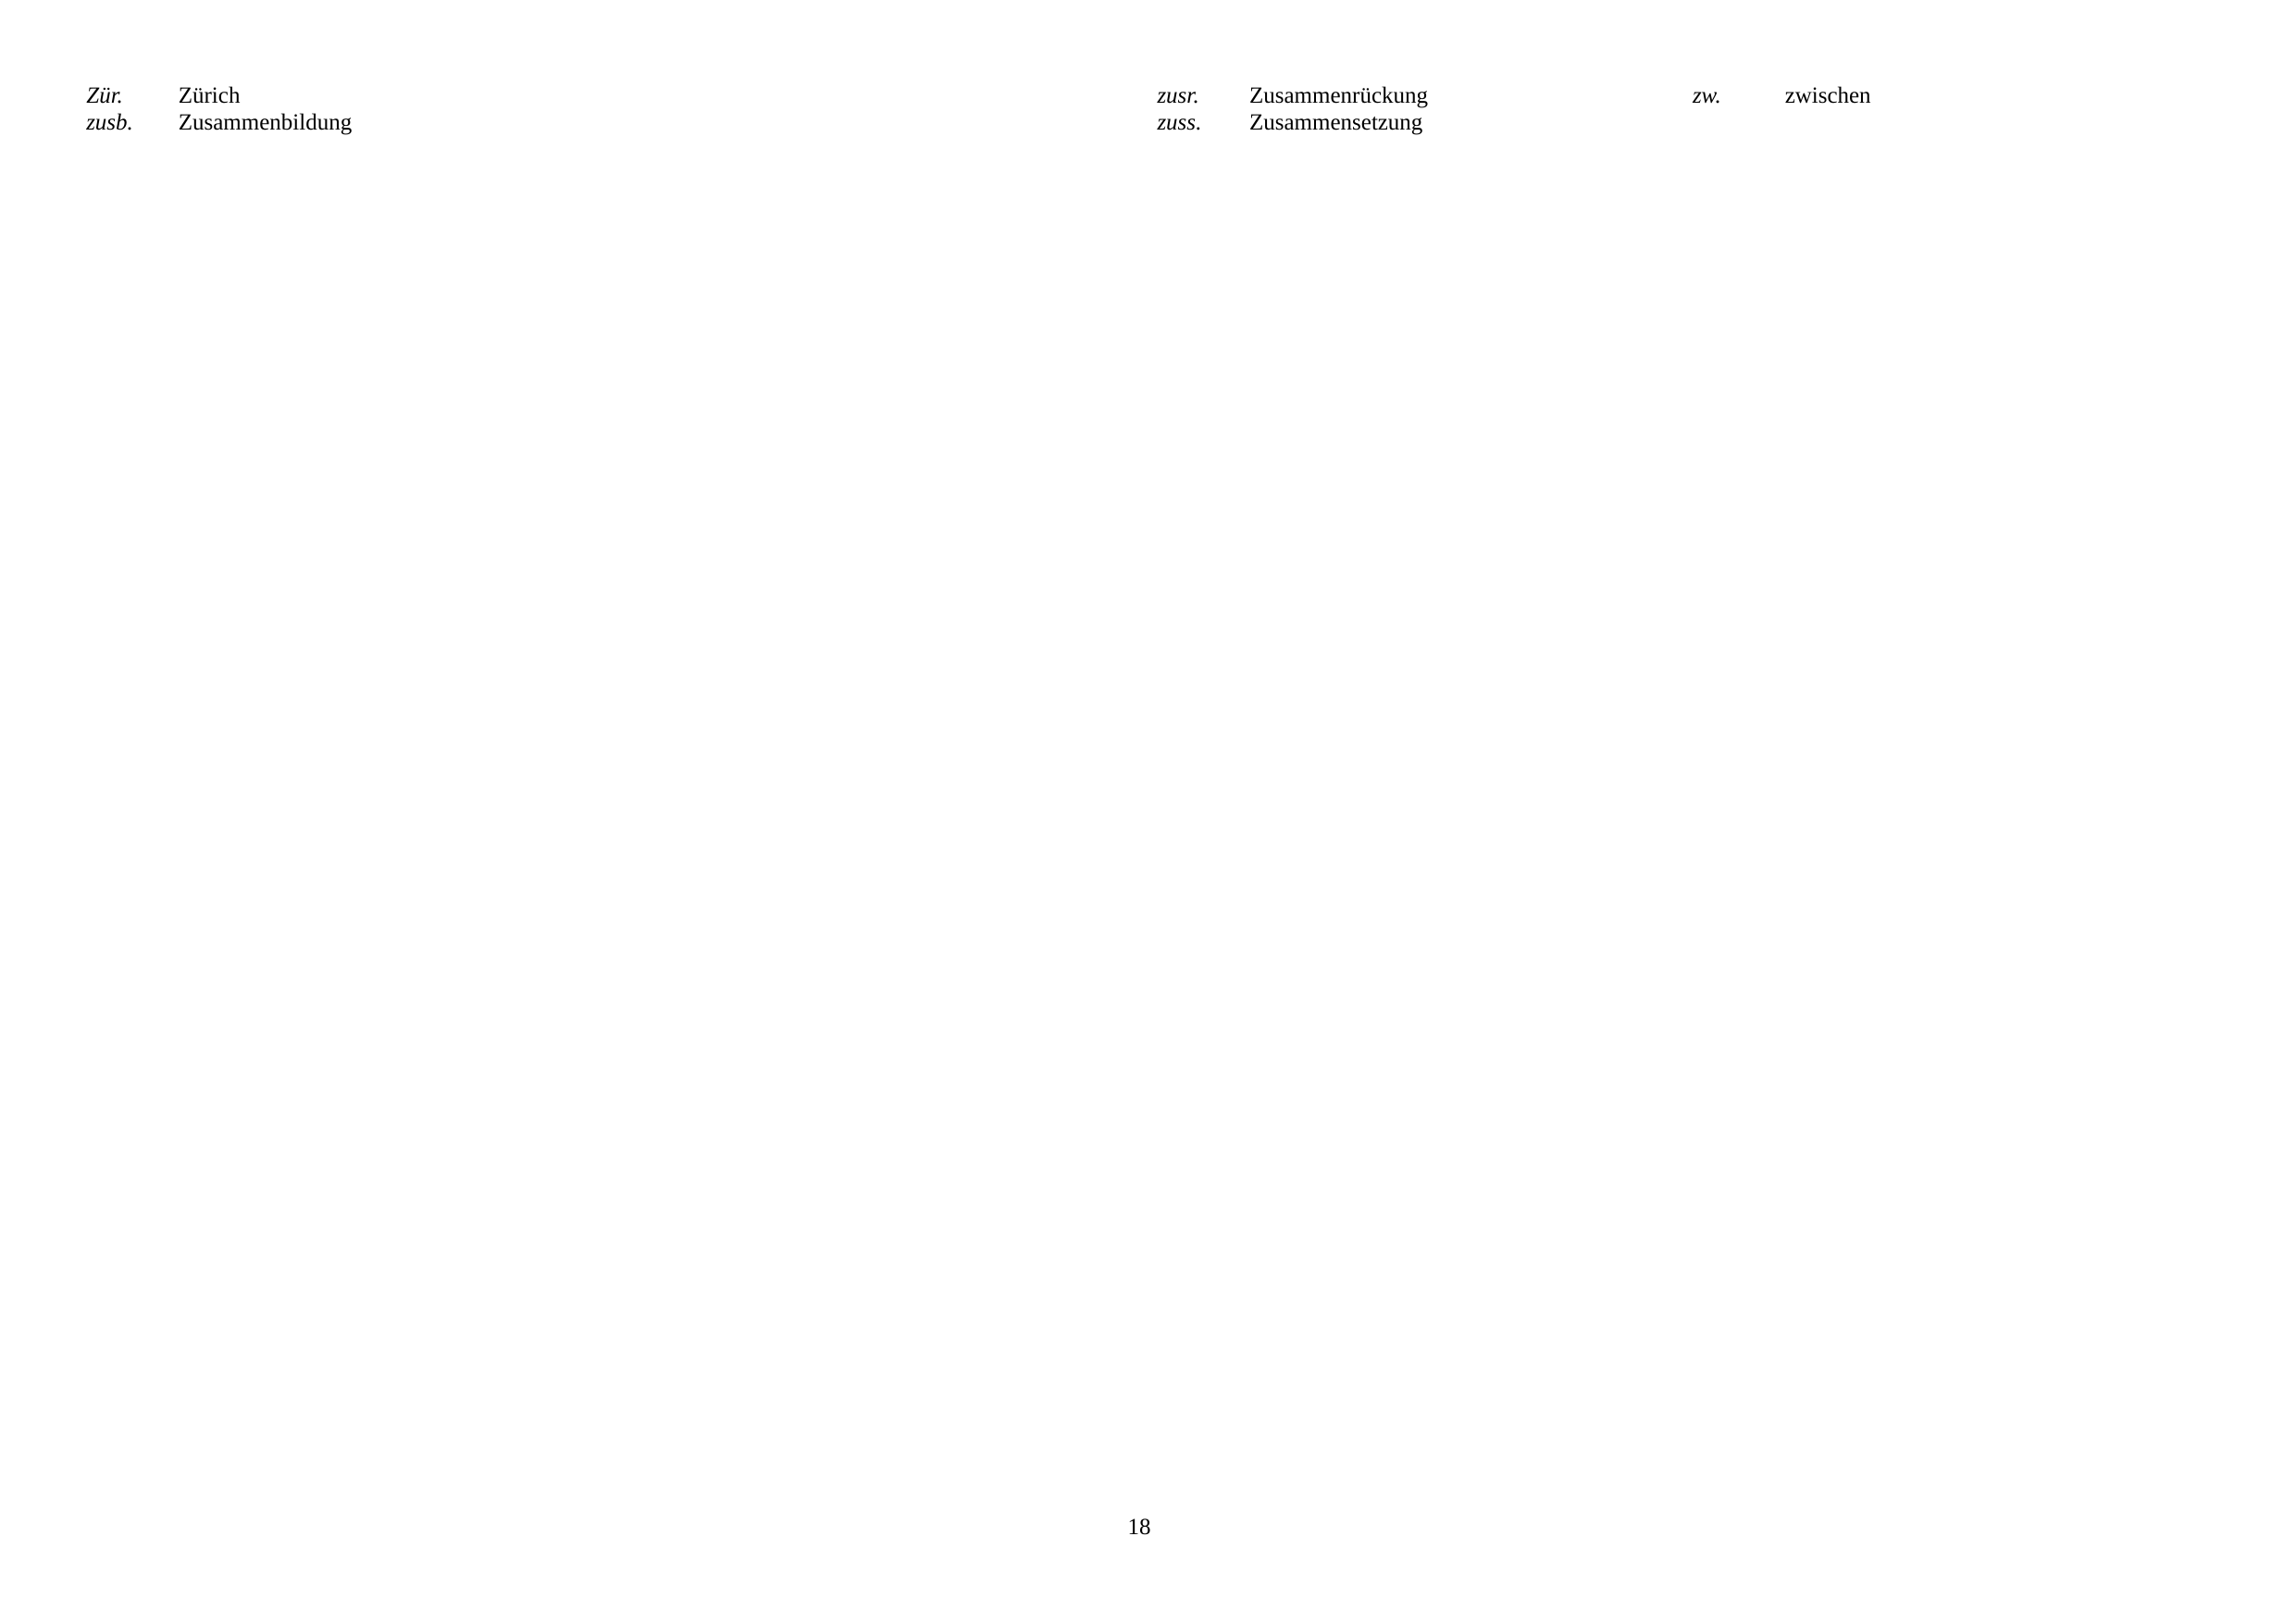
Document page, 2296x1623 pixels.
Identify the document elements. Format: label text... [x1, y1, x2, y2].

table_cell zusb. [82, 108, 174, 135]
table_cell Zusammensetzung [1245, 108, 1677, 135]
table_cell zuss. [1153, 108, 1245, 135]
table_cell Zür. [82, 82, 174, 108]
table_cell zwischen [1781, 82, 2213, 108]
table_cell zw. [1689, 82, 1781, 108]
table_cell zusr. [1153, 82, 1245, 108]
table_cell Zusammenrückung [1245, 82, 1677, 108]
table_cell Zürich [174, 82, 606, 108]
table_cell Zusammenbildung [174, 108, 606, 135]
